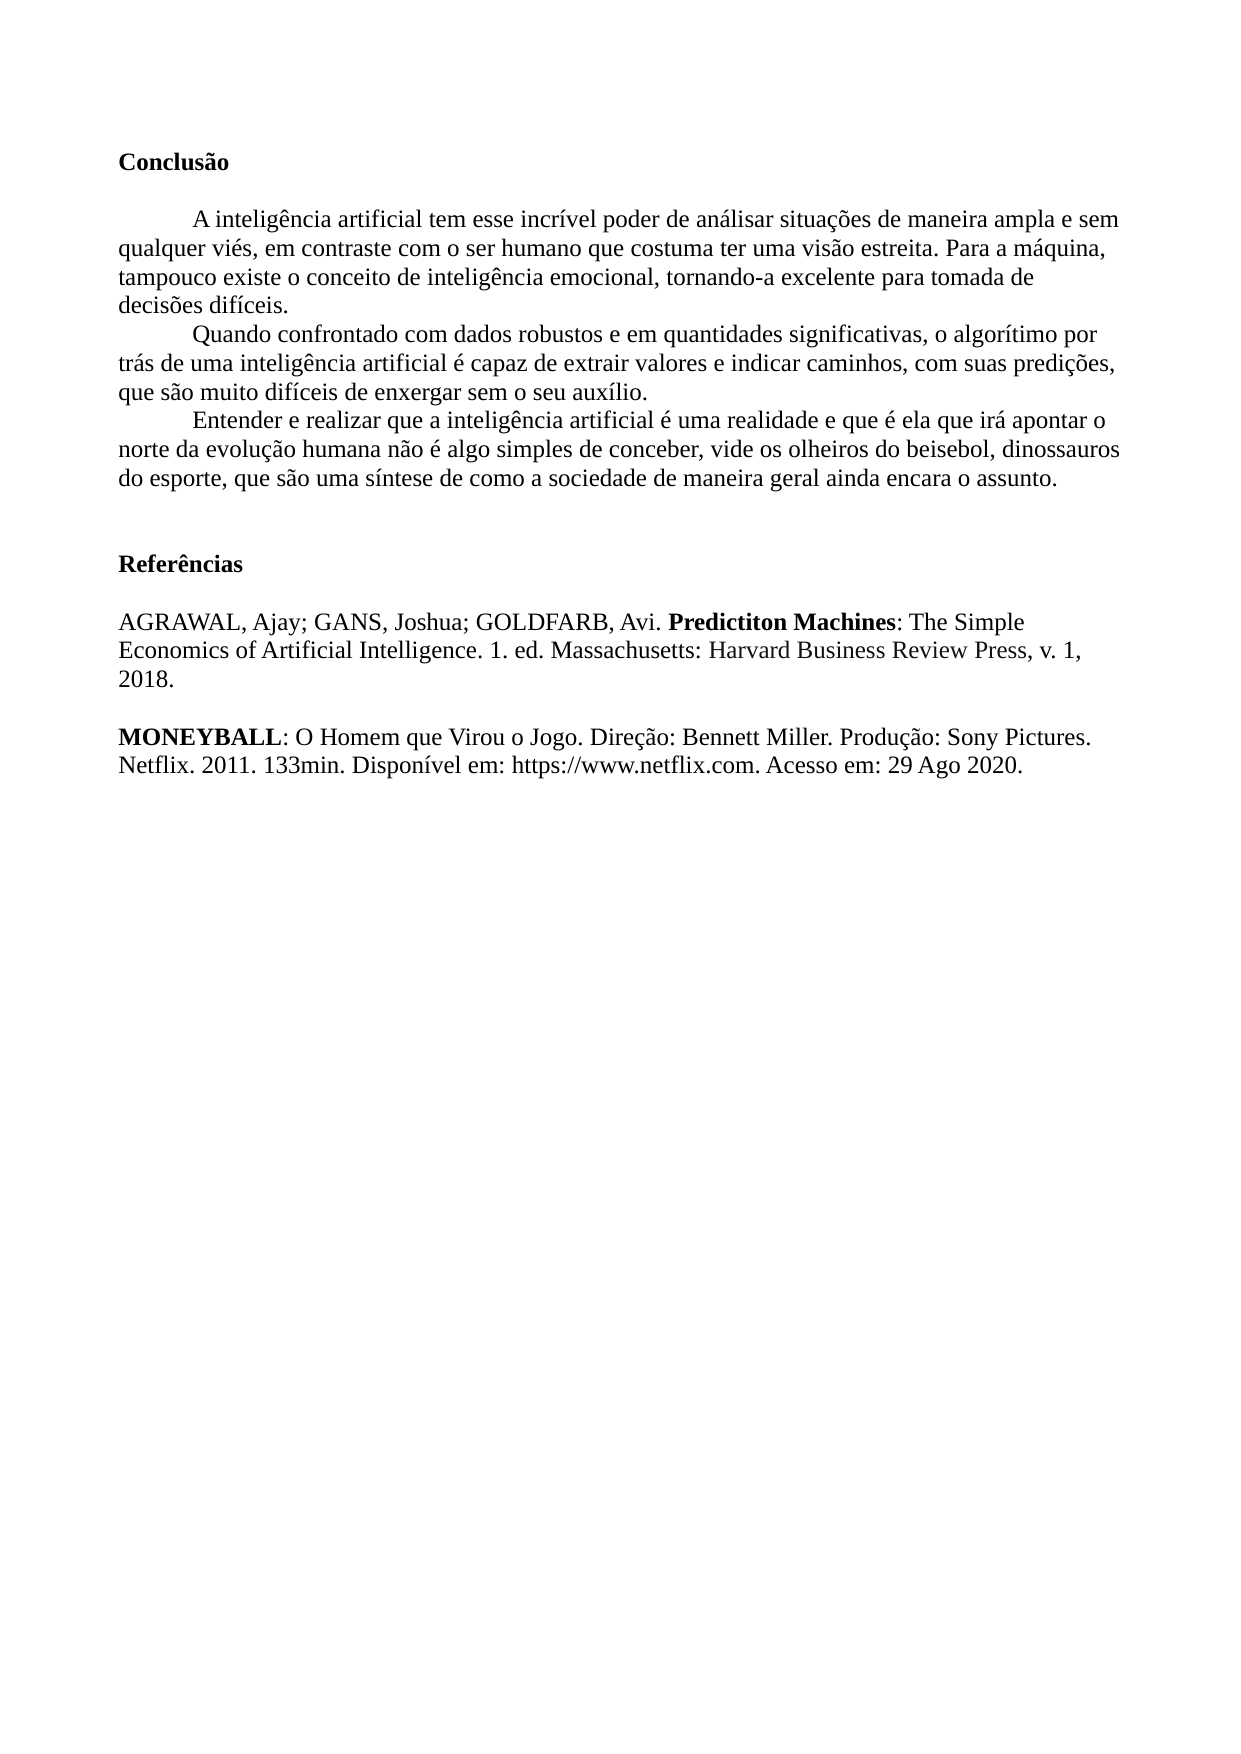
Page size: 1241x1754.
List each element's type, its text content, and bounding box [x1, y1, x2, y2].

text Entender e realizar que a inteligência artificial é uma realidade e que é ela que irá apontar o norte da evolução humana não é algo simples de conceber, vide os olheiros do beisebol, dinossauros do esporte, que são uma síntese de como a sociedade de maneira geral ainda encara o assunto. [118, 406, 1122, 492]
text MONEYBALL: O Homem que Virou o Jogo. Direção: Bennett Miller. Produção: Sony Pictures. Netflix. 2011. 133min. Disponível em: https://www.netflix.com. Acesso em: 29 Ago 2020. [118, 722, 1122, 779]
text AGRAWAL, Ajay; GANS, Joshua; GOLDFARB, Avi. Predictiton Machines: The Simple Economics of Artificial Intelligence. 1. ed. Massachusetts: Harvard Business Review Press, v. 1, 2018. [118, 607, 1122, 693]
text Referências [118, 549, 1122, 578]
text A inteligência artificial tem esse incrível poder de análisar situações de maneira ampla e sem qualquer viés, em contraste com o ser humano que costuma ter uma visão estreita. Para a máquina, tampouco existe o conceito de inteligência emocional, tornando-a excelente para tomada de decisões difíceis. [118, 204, 1122, 319]
text Conclusão [118, 147, 1122, 176]
text Quando confrontado com dados robustos e em quantidades significativas, o algorítimo por trás de uma inteligência artificial é capaz de extrair valores e indicar caminhos, com suas predições, que são muito difíceis de enxergar sem o seu auxílio. [118, 319, 1122, 406]
